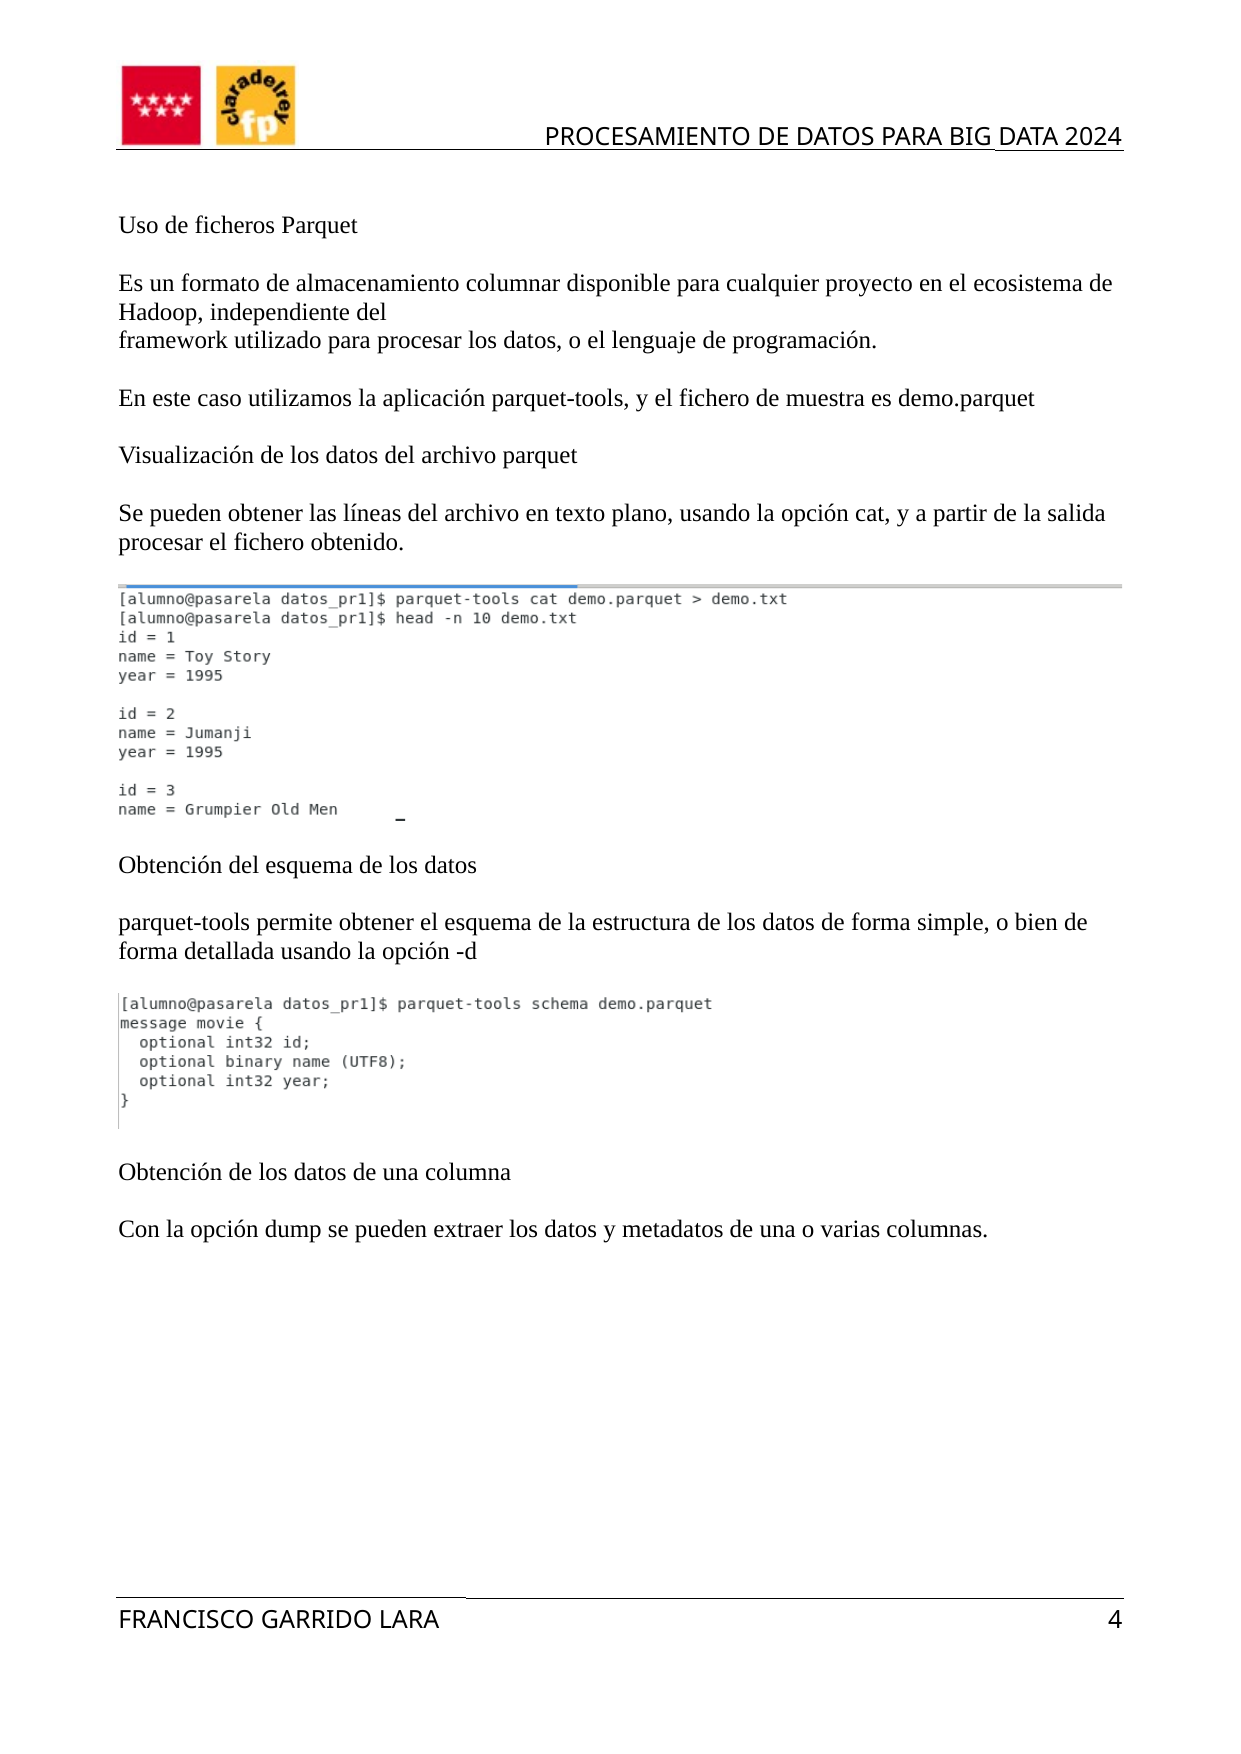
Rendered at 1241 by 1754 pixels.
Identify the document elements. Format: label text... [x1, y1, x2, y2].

text framework utilizado para procesar los datos, o el lenguaje de programación. [118, 325, 1122, 354]
text Se pueden obtener las líneas del archivo en texto plano, usando la opción cat, y a partir de la salida procesar el fichero obtenido. [118, 498, 1122, 555]
picture [116, 60, 299, 149]
text Obtención del esquema de los datos [118, 850, 1122, 878]
text Visualización de los datos del archivo parquet [118, 440, 1122, 469]
text Es un formato de almacenamiento columnar disponible para cualquier proyecto en el ecosistema de Hadoop, independiente del [118, 268, 1122, 325]
picture [118, 584, 1123, 821]
text Obtención de los datos de una columna [118, 1129, 1122, 1186]
text Con la opción dump se pueden extraer los datos y metadatos de una o varias columnas. [118, 1214, 1122, 1243]
picture [118, 993, 1123, 1129]
text Uso de ficheros Parquet [118, 210, 1122, 239]
text En este caso utilizamos la aplicación parquet-tools, y el fichero de muestra es demo.parquet [118, 383, 1122, 412]
text parquet-tools permite obtener el esquema de la estructura de los datos de forma simple, o bien de forma detallada usando la opción -d [118, 907, 1122, 965]
